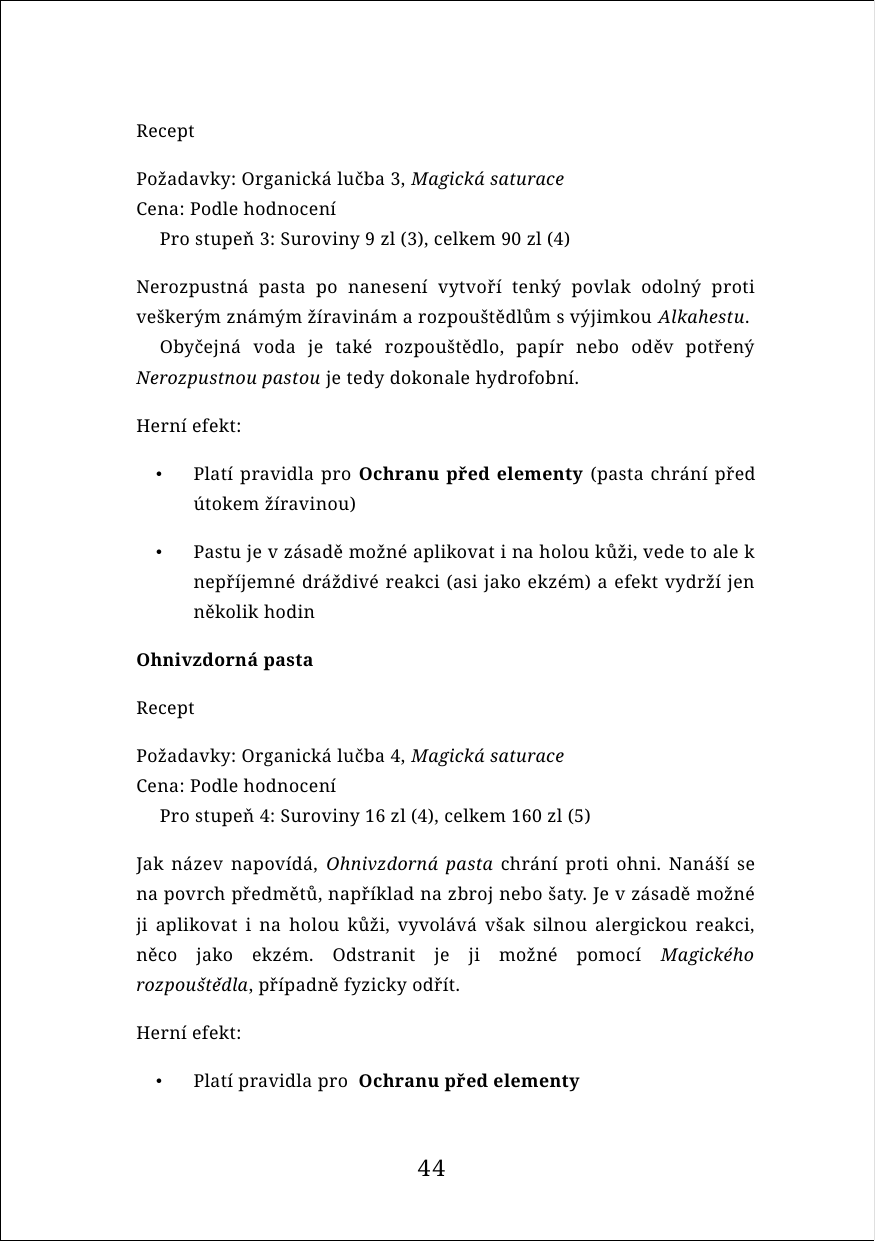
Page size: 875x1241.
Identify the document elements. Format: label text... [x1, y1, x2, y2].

list Pastu je v zásadě možné aplikovat i na holou kůži, vede to ale k nepříjemné dráždivé reakci (asi jako ekzém) a efekt vydrží jen několik hodin [156, 539, 756, 624]
text Požadavky: Organická lučba 3, Magická saturace Cena: Podle hodnocení Pro stupeň 3: Suroviny 9 zl (3), celkem 90 zl (4) [136, 166, 756, 251]
list Platí pravidla pro Ochranu před elementy [156, 1068, 756, 1092]
text Nerozpustná pasta po nanesení vytvoří tenký povlak odolný proti veškerým známým žíravinám a rozpouštědlům s výjimkou Alkahestu. Obyčejná voda je také rozpouštědlo, papír nebo oděv potřený Nerozpustnou pastou je tedy dokonale hydrofobní. [136, 274, 756, 389]
text Herní efekt: [136, 413, 756, 437]
text Ohnivzdorná pasta [136, 647, 756, 672]
list Platí pravidla pro Ochranu před elementy (pasta chrání před útokem žíravinou) [156, 461, 756, 515]
text Recept [136, 695, 756, 719]
text Požadavky: Organická lučba 4, Magická saturace Cena: Podle hodnocení Pro stupeň 4: Suroviny 16 zl (4), celkem 160 zl (5) [136, 743, 756, 828]
text Recept [136, 118, 756, 142]
text Herní efekt: [136, 1020, 756, 1044]
text Jak název napovídá, Ohnivzdorná pasta chrání proti ohni. Nanáší se na povrch předmětů, například na zbroj nebo šaty. Je v zásadě možné ji aplikovat i na holou kůži, vyvolává však silnou alergickou reakci, něco jako ekzém. Odstranit je ji možné pomocí Magického rozpouštědla, případně fyzicky odřít. [136, 852, 756, 997]
